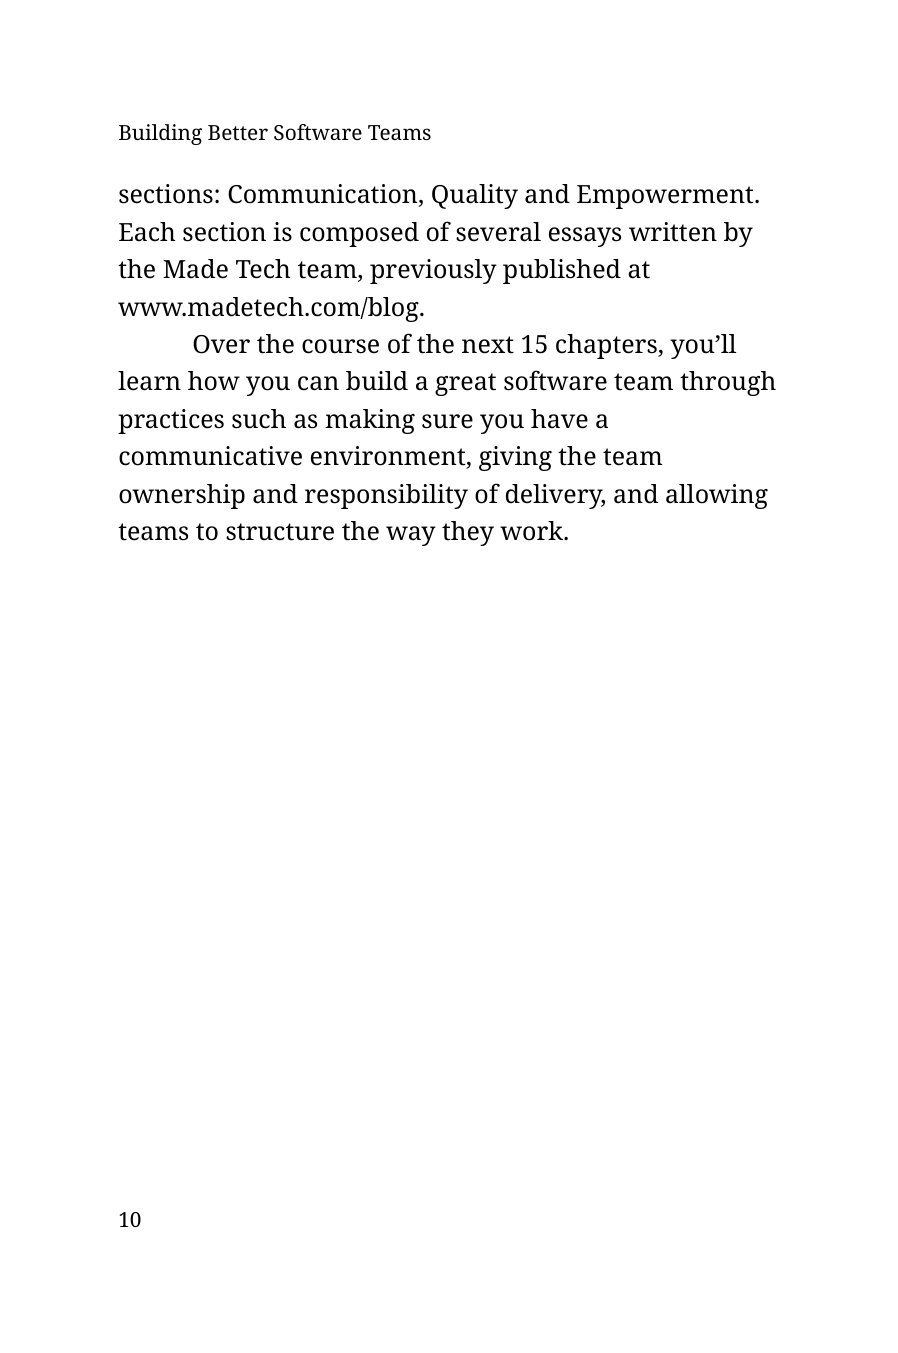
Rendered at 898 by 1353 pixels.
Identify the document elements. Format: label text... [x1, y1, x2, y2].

text Over the course of the next 15 chapters, you’ll learn how you can build a great software team through practices such as making sure you have a communicative environment, giving the team ownership and responsibility of delivery, and allowing teams to structure the way they work. [118, 327, 779, 548]
text sections: Communication, Quality and Empowerment. Each section is composed of several essays written by the Made Tech team, previously published at www.madetech.com/blog. [118, 177, 779, 323]
